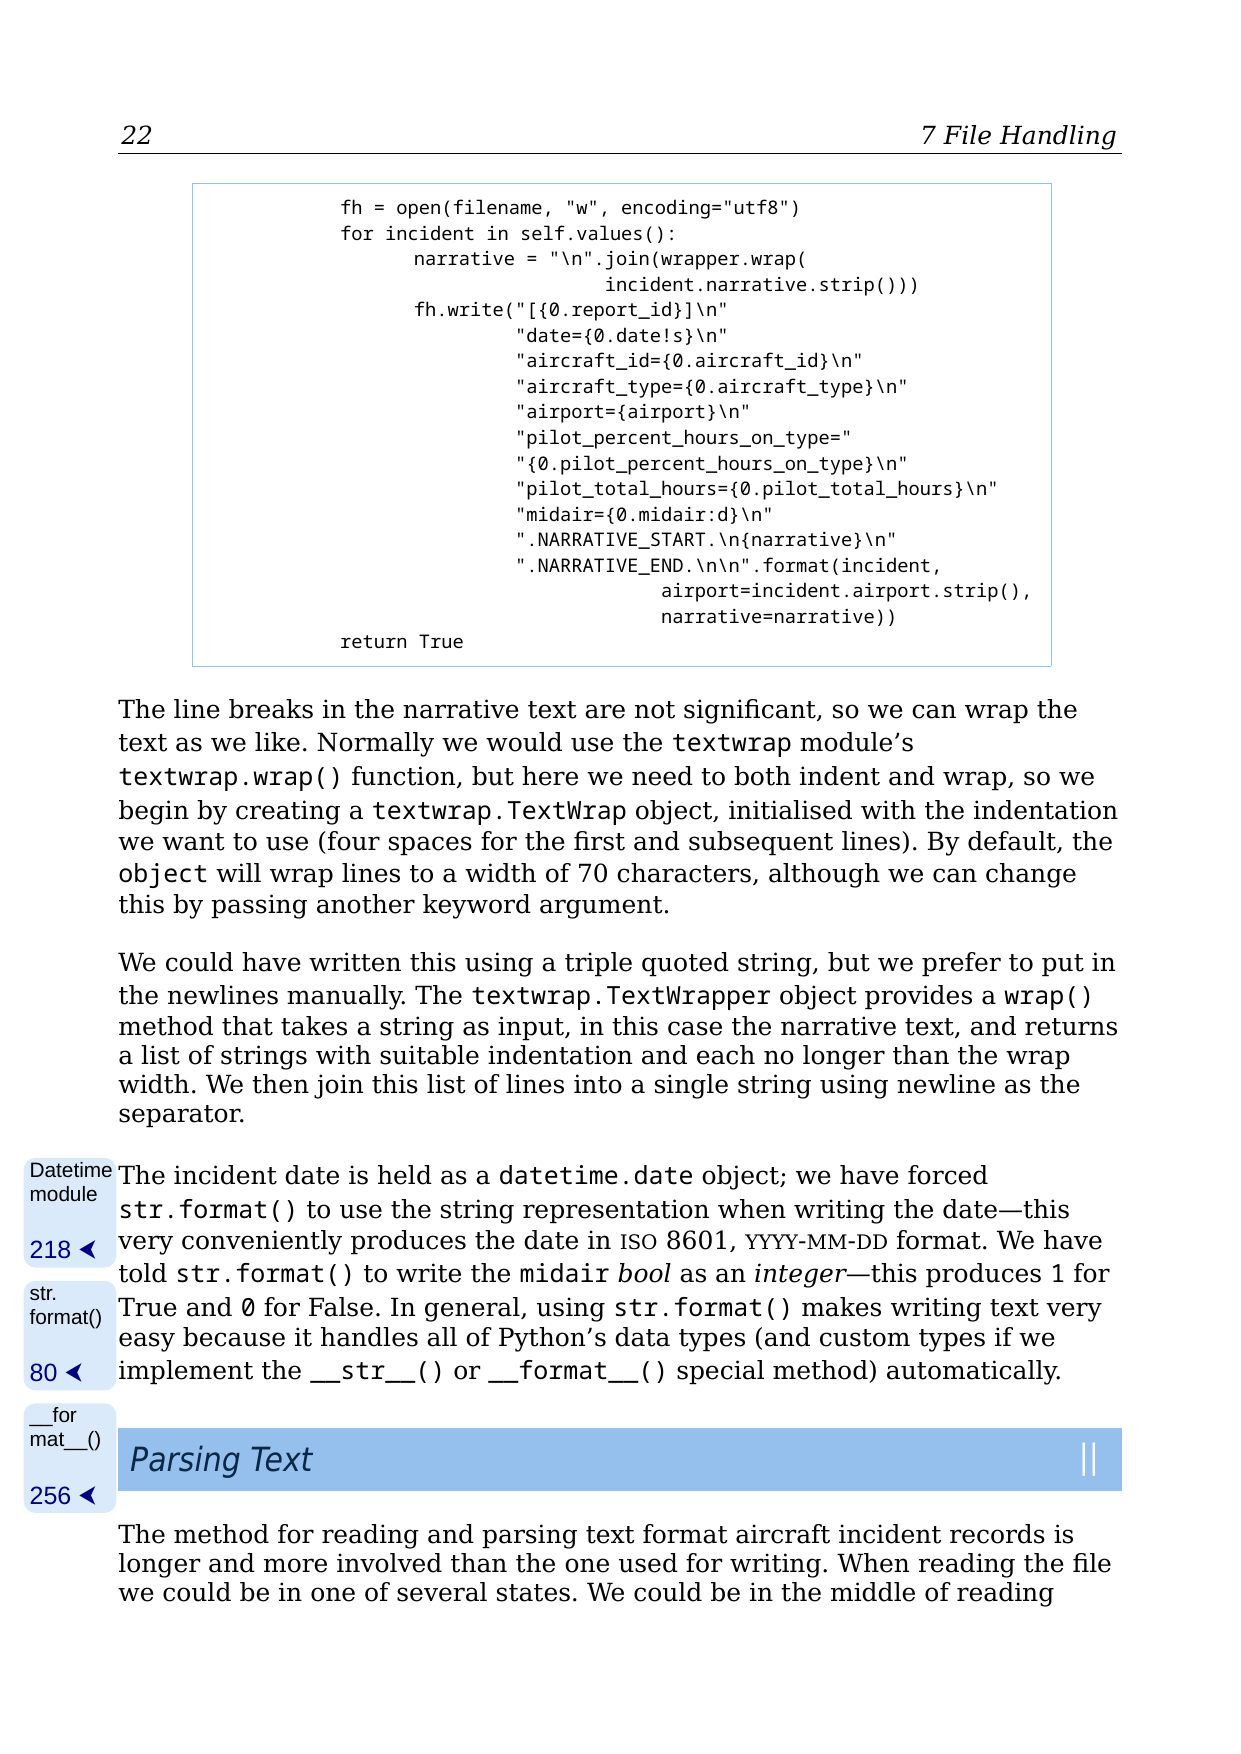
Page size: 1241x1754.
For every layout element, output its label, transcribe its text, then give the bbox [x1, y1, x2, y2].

text "date={0.date!s}\n" [193, 310, 1051, 336]
text ".NARRATIVE_START.\n{narrative}\n" [193, 514, 1051, 540]
text incident.narrative.strip())) [193, 259, 1051, 285]
text return True [193, 617, 1051, 666]
text "airport={airport}\n" [193, 387, 1051, 412]
text for incident in self.values(): [193, 208, 1051, 234]
text "midair={0.midair:d}\n" [193, 489, 1051, 514]
text We could have written this using a triple quoted string, but we prefer to put in the newlines manually. The textwrap.TextWrapper object provides a wrap() method that takes a string as input, in this case the narrative text, and returns a list of strings with suitable indentation and each no longer than the wrap width. We then join this list of lines into a single string using newline as the separator. [118, 948, 1122, 1128]
text "aircraft_id={0.aircraft_id}\n" [193, 336, 1051, 361]
text narrative = "\n".join(wrapper.wrap( [193, 234, 1051, 259]
text The incident date is held as a datetime.date object; we have forced str.format() to use the string representation when writing the date—this very conveniently produces the date in iso 8601, yyyy-mm-dd format. We have told str.format() to write the midair bool as an integer—this produces 1 for True and 0 for False. In general, using str.format() makes writing text very easy because it handles all of Python’s data types (and custom types if we implement the __str__() or __format__() special method) automatically. [118, 1158, 1122, 1387]
text fh.write("[{0.report_id}]\n" [193, 285, 1051, 310]
text ".NARRATIVE_END.\n\n".format(incident, [193, 540, 1051, 566]
text || [1063, 1437, 1098, 1476]
text "{0.pilot_percent_hours_on_type}\n" [193, 438, 1051, 463]
text The method for reading and parsing text format aircraft incident records is longer and more involved than the one used for writing. When reading the file we could be in one of several states. We could be in the middle of reading [118, 1520, 1122, 1608]
subtitle Parsing Text [118, 1428, 1122, 1491]
text "aircraft_type={0.aircraft_type}\n" [193, 361, 1051, 387]
text fh = open(filename, "w", encoding="utf8") [193, 184, 1051, 208]
text narrative=narrative)) [193, 591, 1051, 617]
text "pilot_percent_hours_on_type=" [193, 412, 1051, 438]
text The line breaks in the narrative text are not significant, so we can wrap the text as we like. Normally we would use the textwrap module’s textwrap.wrap() function, but here we need to both indent and wrap, so we begin by creating a textwrap.TextWrap object, initialised with the indentation we want to use (four spaces for the first and subsequent lines). By default, the object will wrap lines to a width of 70 characters, although we can change this by passing another keyword argument. [118, 695, 1122, 919]
text airport=incident.airport.strip(), [193, 566, 1051, 591]
text "pilot_total_hours={0.pilot_total_hours}\n" [193, 463, 1051, 489]
